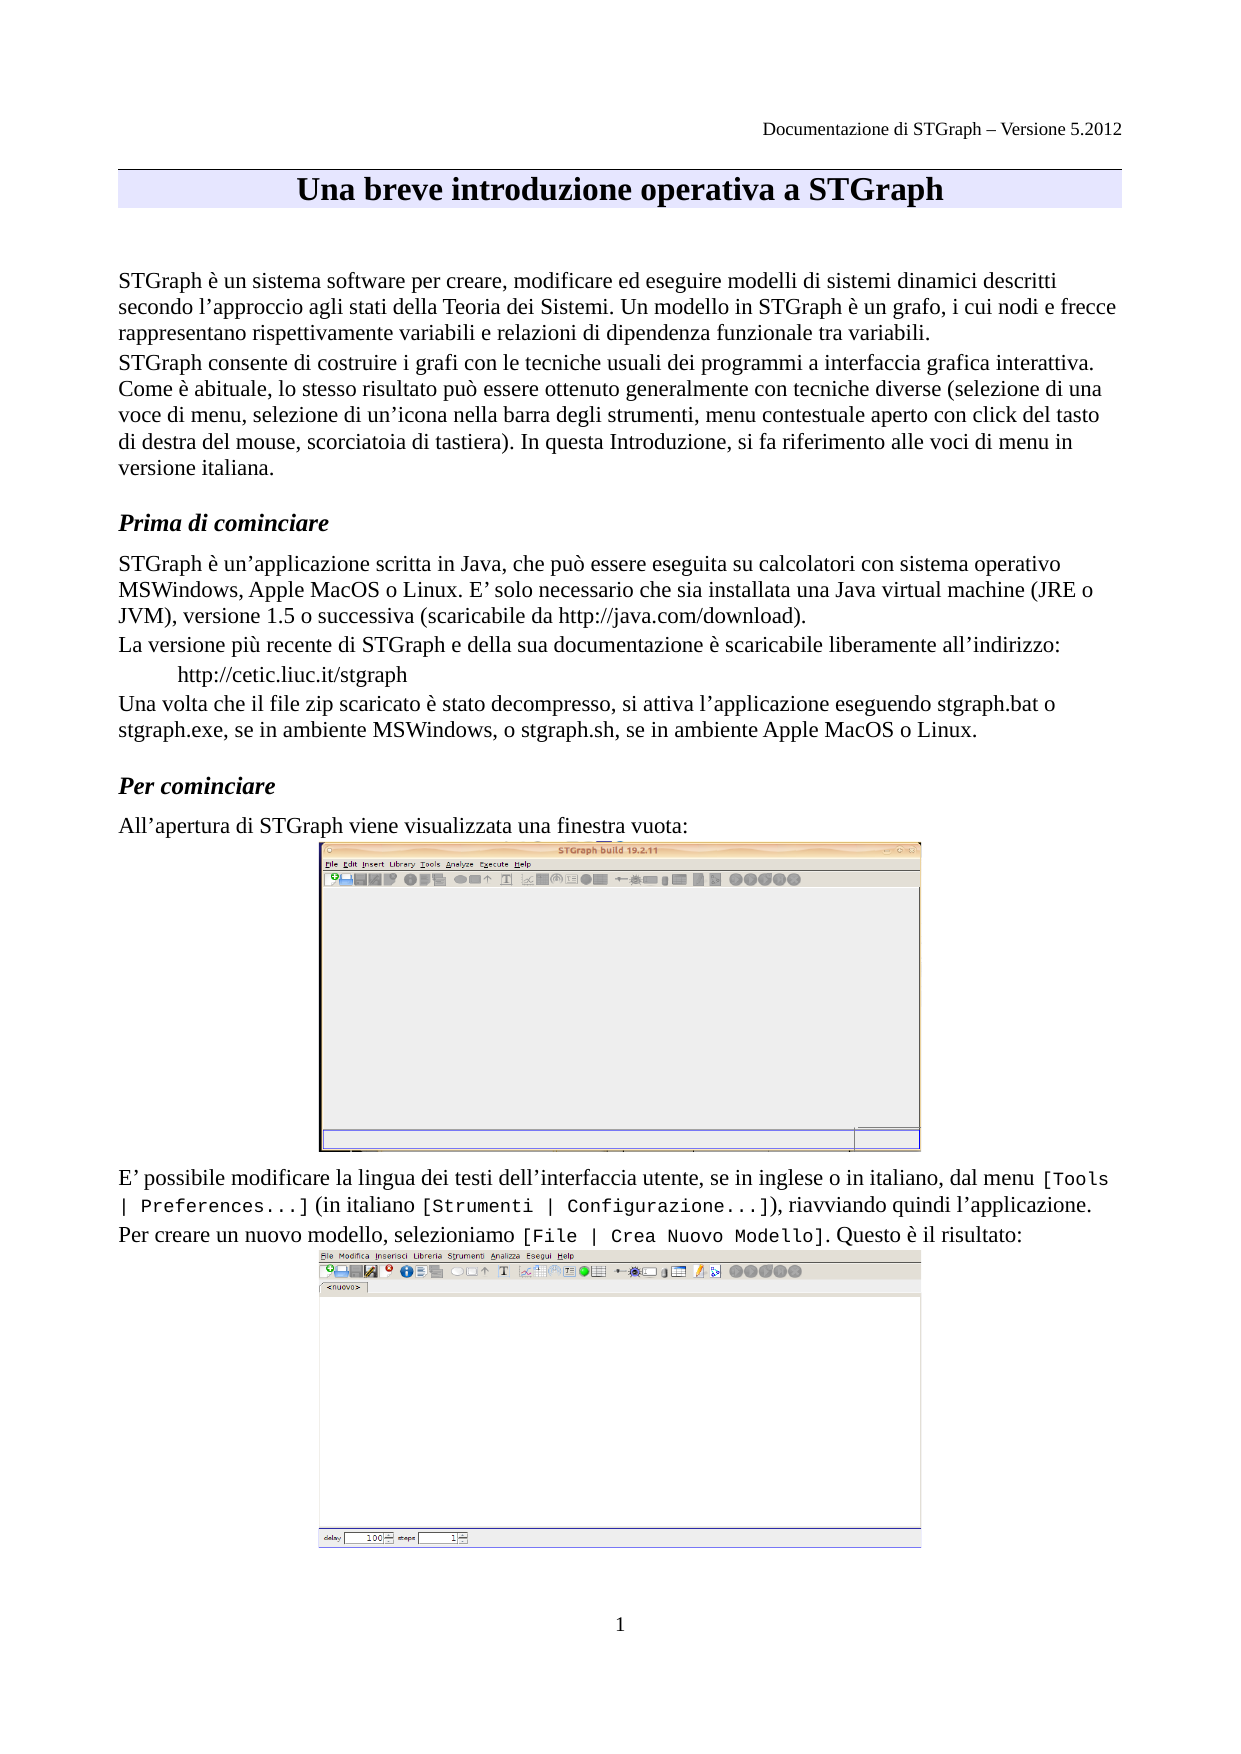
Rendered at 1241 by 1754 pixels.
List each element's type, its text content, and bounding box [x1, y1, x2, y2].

picture [318, 1250, 922, 1548]
picture [318, 841, 922, 1152]
subtitle Una breve introduzione operativa a STGraph [118, 170, 1122, 208]
text http://cetic.liuc.it/stgraph [118, 661, 1122, 687]
text Per creare un nuovo modello, selezioniamo [File | Crea Nuovo Modello]. Questo è il risultato: [118, 1221, 1122, 1248]
text E’ possibile modificare la lingua dei testi dell’interfaccia utente, se in inglese o in italiano, dal menu [Tools | Preferences...] (in italiano [Strumenti | Configurazione...]), riavviando quindi l’applicazione. [118, 1164, 1122, 1218]
text STGraph è un sistema software per creare, modificare ed eseguire modelli di sistemi dinamici descritti secondo l’approccio agli stati della Teoria dei Sistemi. Un modello in STGraph è un grafo, i cui nodi e frecce rappresentano rispettivamente variabili e relazioni di dipendenza funzionale tra variabili. [118, 267, 1122, 346]
subtitle Per cominciare [118, 771, 1122, 799]
text STGraph consente di costruire i grafi con le tecniche usuali dei programmi a interfaccia grafica interattiva. Come è abituale, lo stesso risultato può essere ottenuto generalmente con tecniche diverse (selezione di una voce di menu, selezione di un’icona nella barra degli strumenti, menu contestuale aperto con click del tasto di destra del mouse, scorciatoia di tastiera). In questa Introduzione, si fa riferimento alle voci di menu in versione italiana. [118, 349, 1122, 480]
text All’apertura di STGraph viene visualizzata una finestra vuota: [118, 812, 1122, 838]
text La versione più recente di STGraph e della sua documentazione è scaricabile liberamente all’indirizzo: [118, 632, 1122, 658]
subtitle Prima di cominciare [118, 508, 1122, 537]
text STGraph è un’applicazione scritta in Java, che può essere eseguita su calcolatori con sistema operativo MSWindows, Apple MacOS o Linux. E’ solo necessario che sia installata una Java virtual machine (JRE o JVM), versione 1.5 o successiva (scaricabile da http://java.com/download). [118, 549, 1122, 629]
text Una volta che il file zip scaricato è stato decompresso, si attiva l’applicazione eseguendo stgraph.bat o stgraph.exe, se in ambiente MSWindows, o stgraph.sh, se in ambiente Apple MacOS o Linux. [118, 690, 1122, 743]
